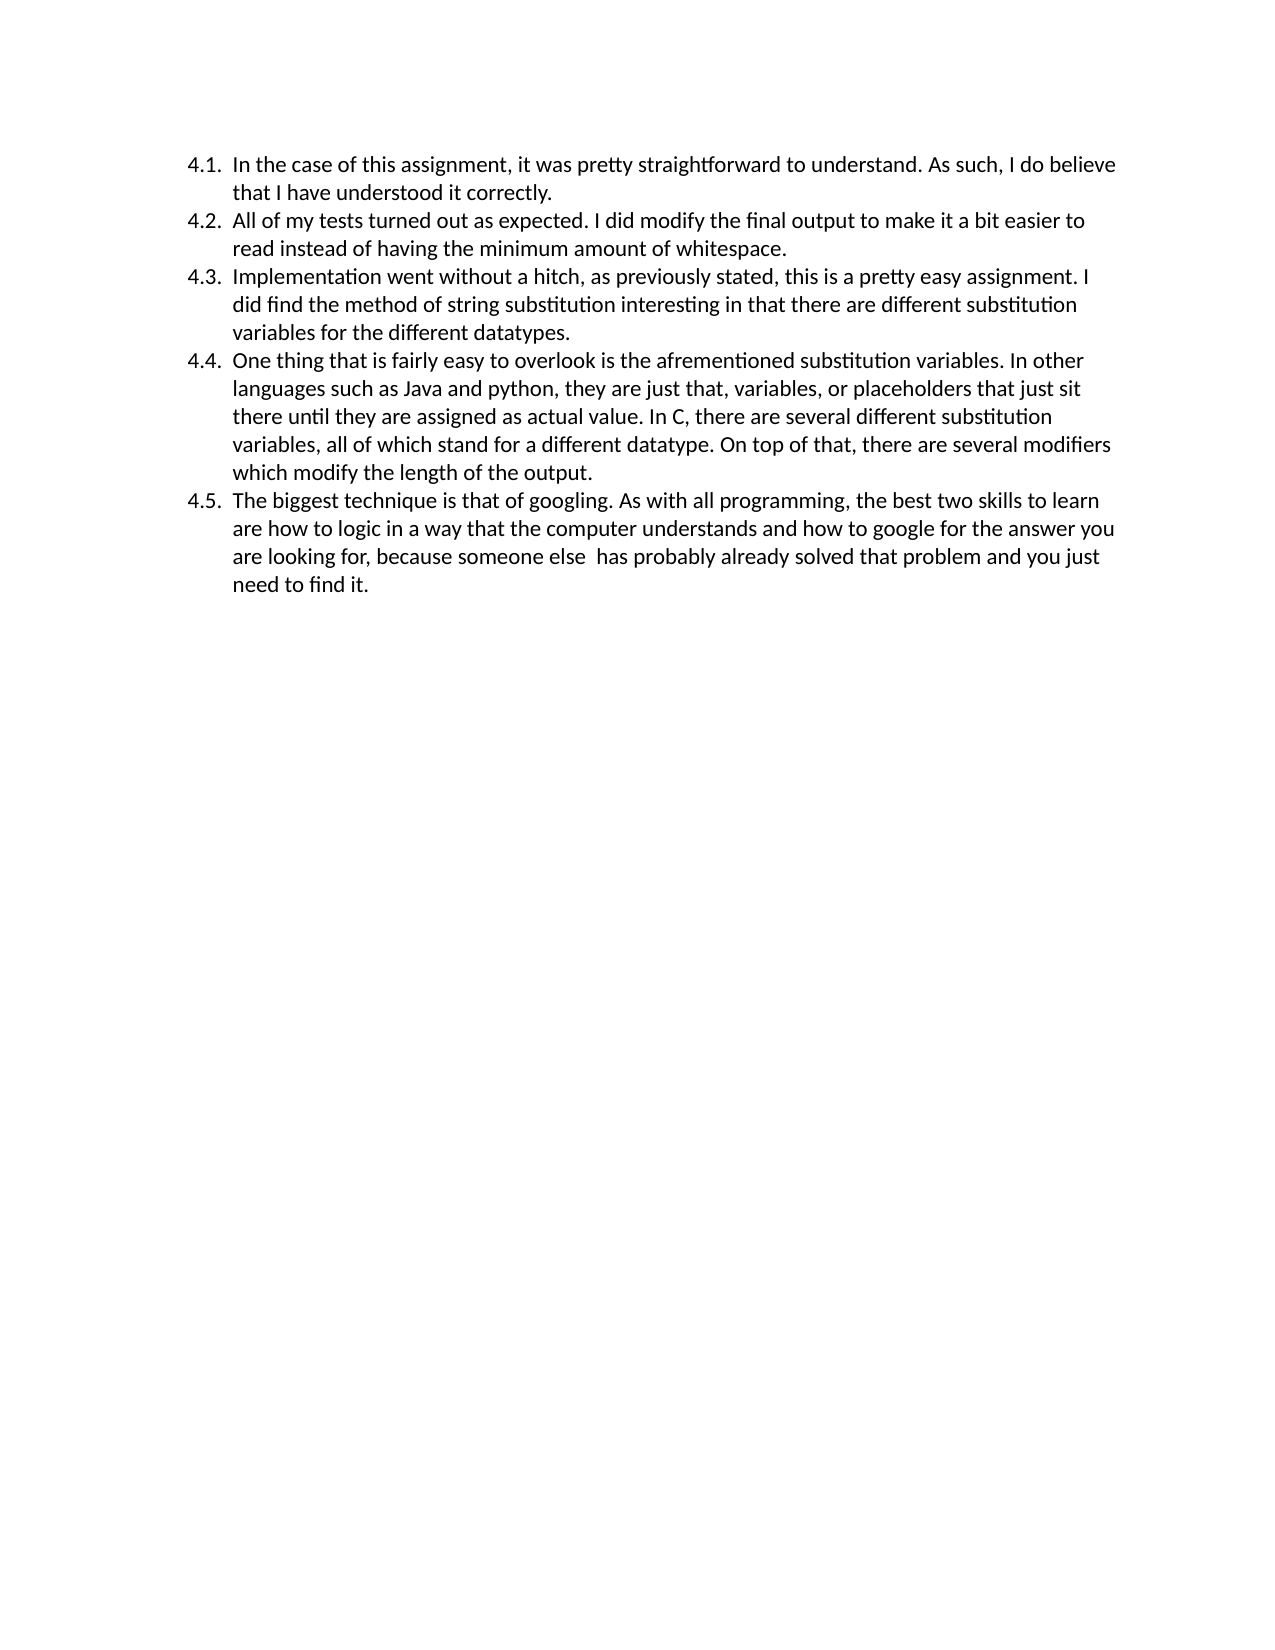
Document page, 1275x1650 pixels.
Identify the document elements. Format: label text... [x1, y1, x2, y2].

list All of my tests turned out as expected. I did modify the final output to make it a bit easier to read instead of having the minimum amount of whitespace. [187, 206, 1125, 262]
list The biggest technique is that of googling. As with all programming, the best two skills to learn are how to logic in a way that the computer understands and how to google for the answer you are looking for, because someone else has probably already solved that problem and you just need to find it. [187, 486, 1125, 598]
list One thing that is fairly easy to overlook is the afrementioned substitution variables. In other languages such as Java and python, they are just that, variables, or placeholders that just sit there until they are assigned as actual value. In C, there are several different substitution variables, all of which stand for a different datatype. On top of that, there are several modifiers which modify the length of the output. [187, 346, 1125, 486]
list Implementation went without a hitch, as previously stated, this is a pretty easy assignment. I did find the method of string substitution interesting in that there are different substitution variables for the different datatypes. [187, 262, 1125, 346]
list In the case of this assignment, it was pretty straightforward to understand. As such, I do believe that I have understood it correctly. [187, 150, 1125, 206]
